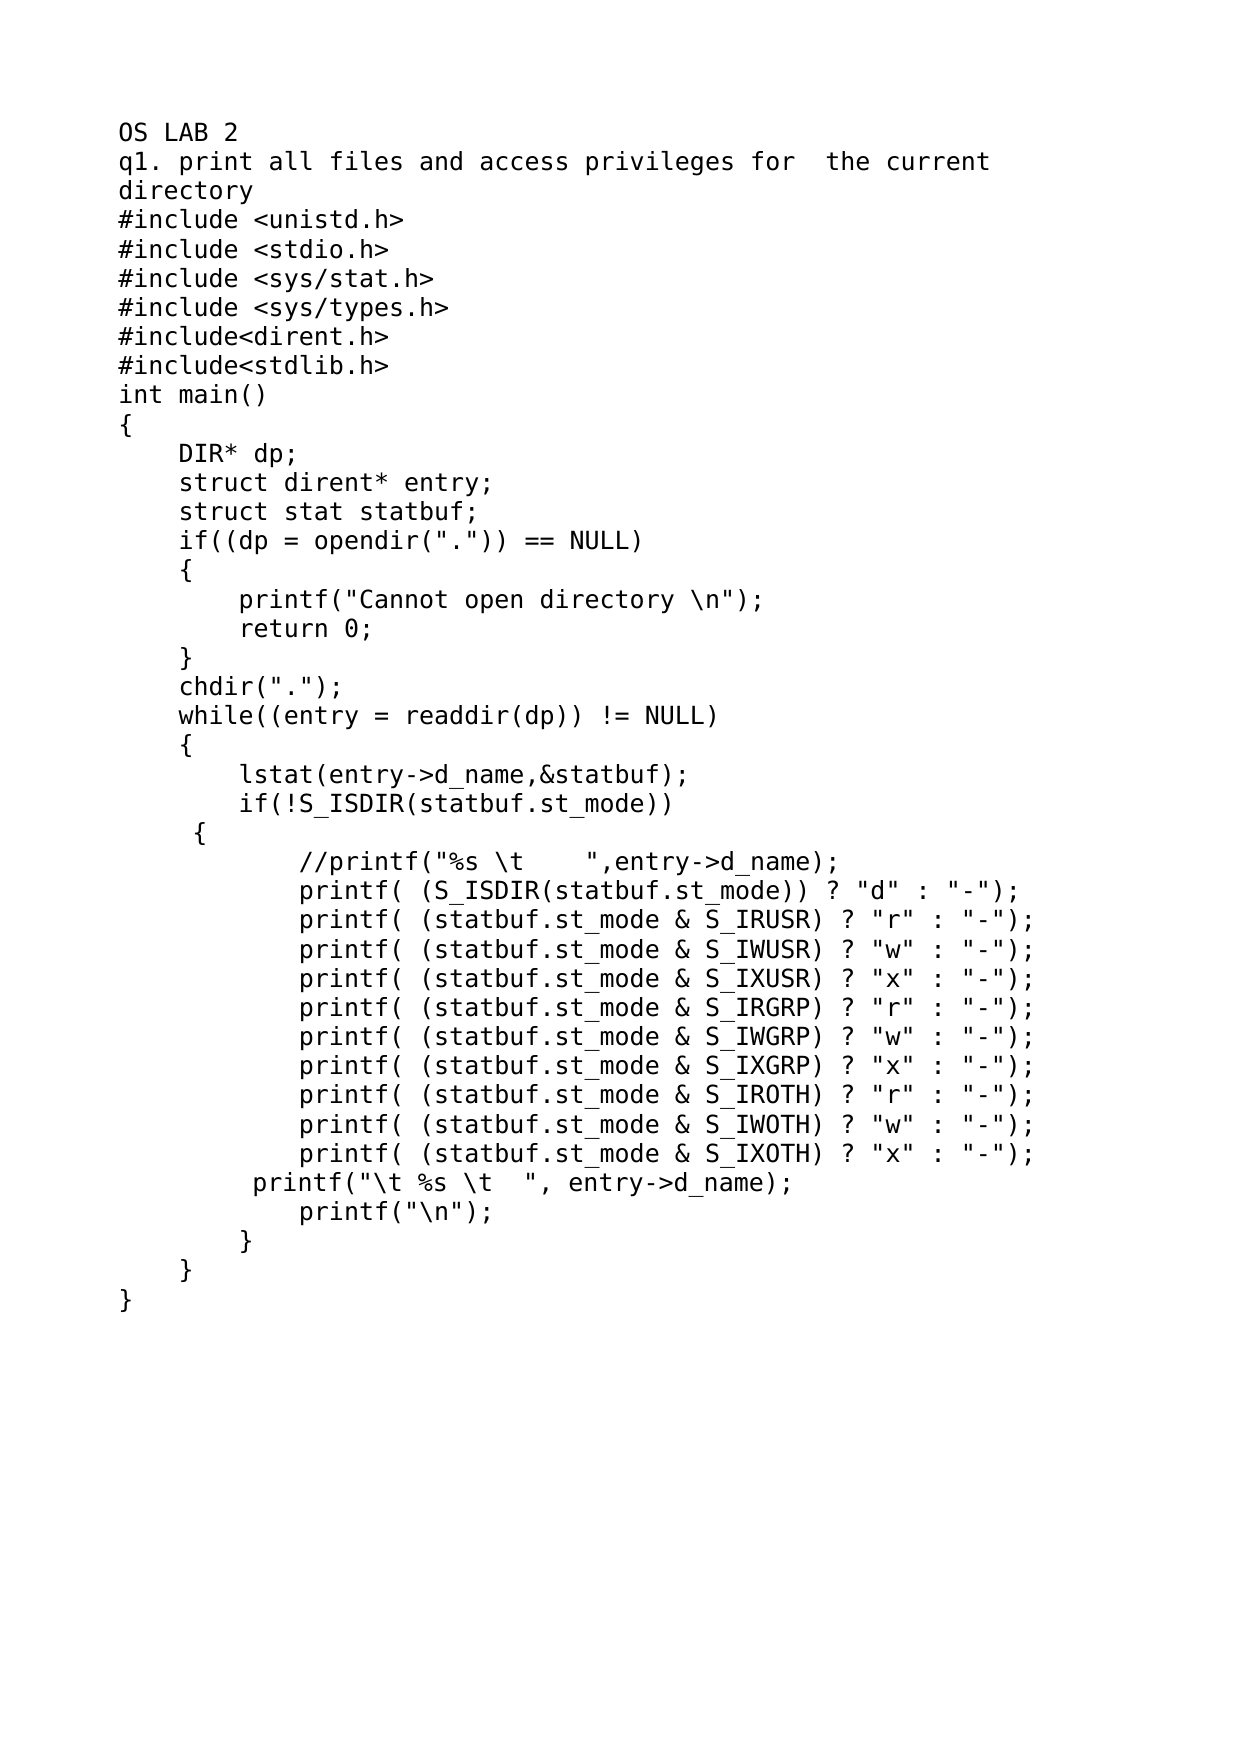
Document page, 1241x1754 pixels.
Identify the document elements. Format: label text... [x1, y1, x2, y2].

text OS LAB 2 [118, 118, 1122, 147]
text printf( (statbuf.st_mode & S_IXOTH) ? "x" : "-"); [118, 1139, 1122, 1168]
text DIR* dp; [118, 439, 1122, 468]
text return 0; [118, 614, 1122, 643]
text printf( (statbuf.st_mode & S_IROTH) ? "r" : "-"); [118, 1081, 1122, 1110]
text #include<stdlib.h> [118, 351, 1122, 381]
text } [118, 1256, 1122, 1285]
text printf( (statbuf.st_mode & S_IXGRP) ? "x" : "-"); [118, 1051, 1122, 1081]
text #include <unistd.h> [118, 206, 1122, 235]
text } [118, 1285, 1122, 1314]
text { [118, 556, 1122, 585]
text { [118, 410, 1122, 439]
text printf( (statbuf.st_mode & S_IXUSR) ? "x" : "-"); [118, 964, 1122, 993]
text } [118, 643, 1122, 672]
text printf( (statbuf.st_mode & S_IWUSR) ? "w" : "-"); [118, 935, 1122, 964]
text struct dirent* entry; [118, 468, 1122, 497]
text #include<dirent.h> [118, 322, 1122, 351]
text //printf("%s \t ",entry->d_name); [118, 847, 1122, 876]
text #include <stdio.h> [118, 235, 1122, 264]
text { [118, 818, 1122, 847]
text if(!S_ISDIR(statbuf.st_mode)) [118, 789, 1122, 818]
text printf( (statbuf.st_mode & S_IWGRP) ? "w" : "-"); [118, 1022, 1122, 1051]
text int main() [118, 381, 1122, 410]
text #include <sys/types.h> [118, 293, 1122, 322]
text printf( (statbuf.st_mode & S_IRGRP) ? "r" : "-"); [118, 993, 1122, 1022]
text printf("\t %s \t ", entry->d_name); [118, 1168, 1122, 1197]
text while((entry = readdir(dp)) != NULL) [118, 701, 1122, 731]
text q1. print all files and access privileges for the current directory [118, 147, 1122, 206]
text printf( (S_ISDIR(statbuf.st_mode)) ? "d" : "-"); [118, 876, 1122, 906]
text printf( (statbuf.st_mode & S_IWOTH) ? "w" : "-"); [118, 1110, 1122, 1139]
text if((dp = opendir(".")) == NULL) [118, 526, 1122, 556]
text { [118, 731, 1122, 760]
text struct stat statbuf; [118, 497, 1122, 526]
text } [118, 1226, 1122, 1256]
text printf("Cannot open directory \n"); [118, 585, 1122, 614]
text #include <sys/stat.h> [118, 264, 1122, 293]
text chdir("."); [118, 672, 1122, 701]
text printf("\n"); [118, 1197, 1122, 1226]
text lstat(entry->d_name,&statbuf); [118, 760, 1122, 789]
text printf( (statbuf.st_mode & S_IRUSR) ? "r" : "-"); [118, 906, 1122, 935]
